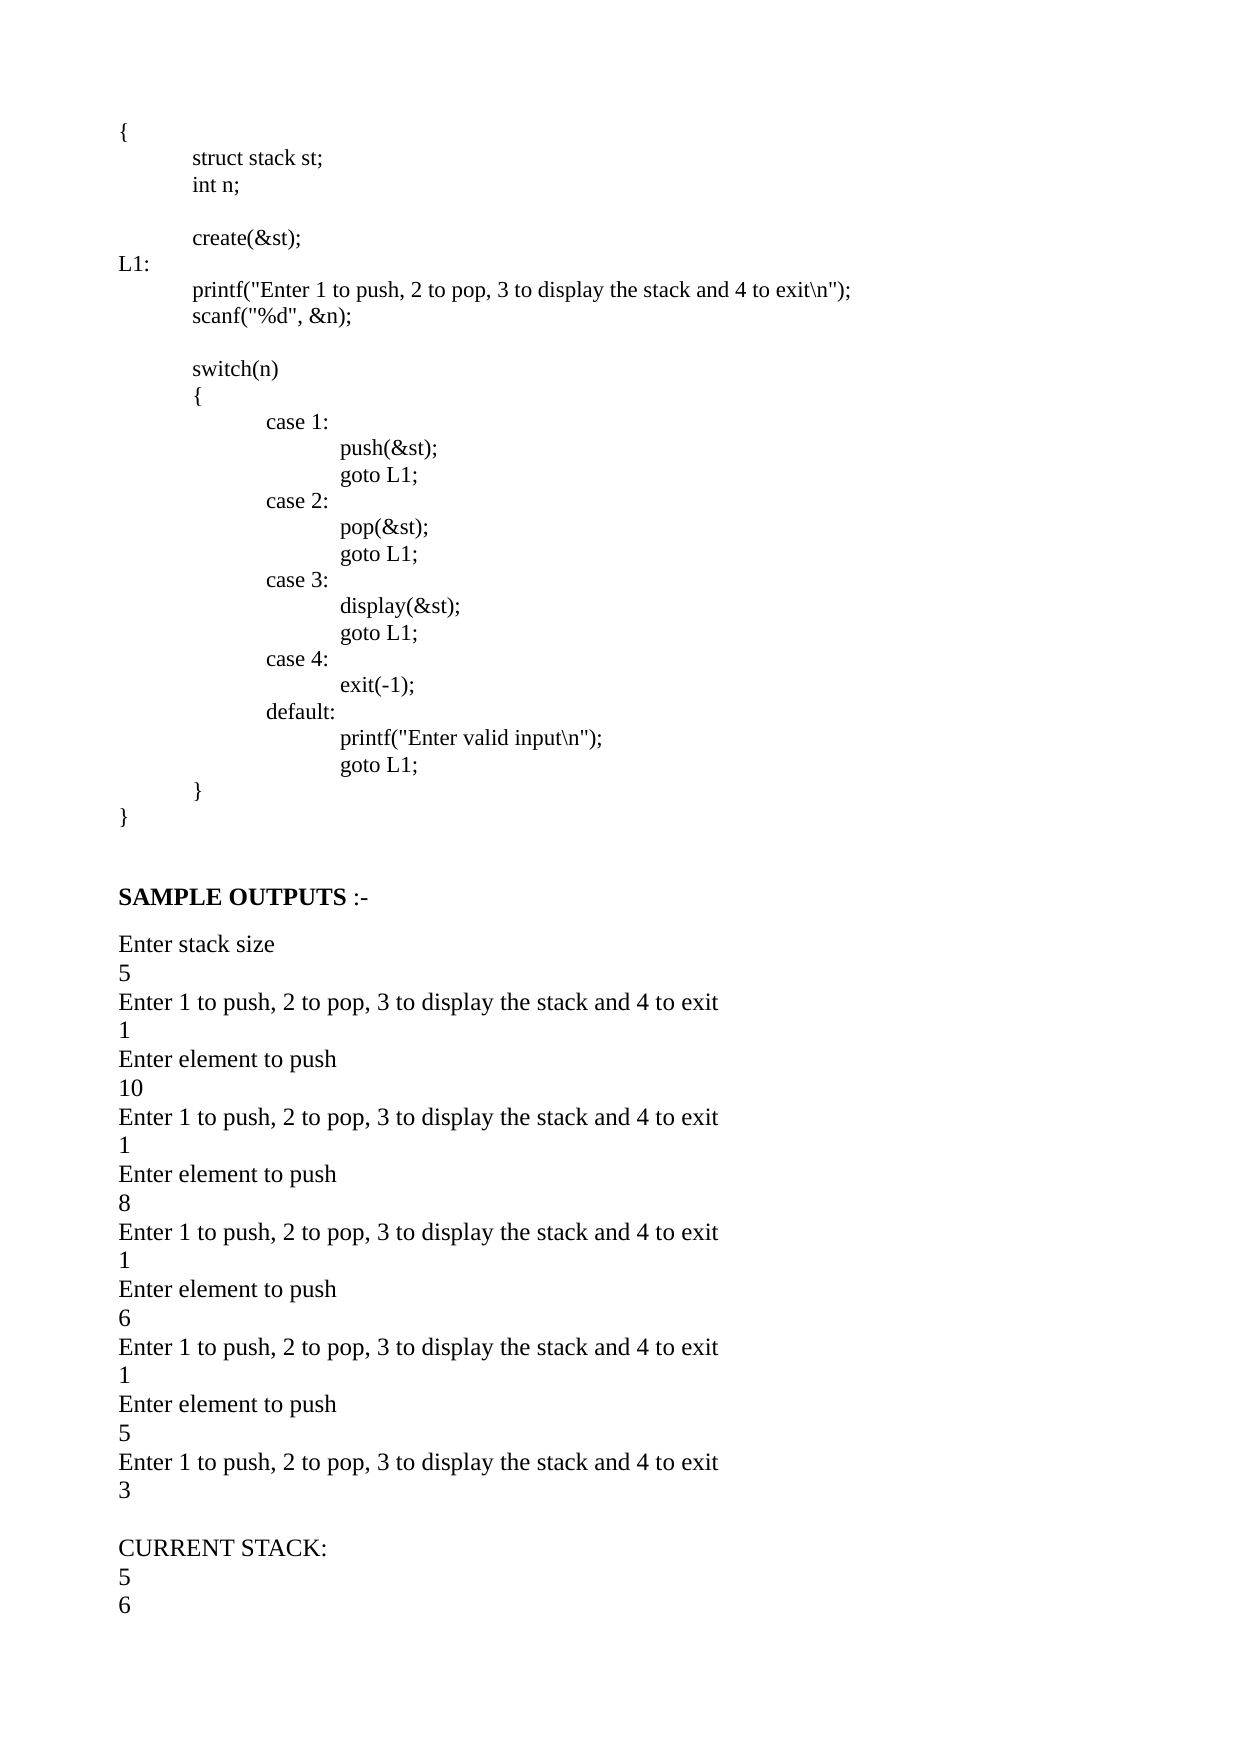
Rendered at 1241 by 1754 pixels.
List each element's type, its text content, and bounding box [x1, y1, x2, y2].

text goto L1; [118, 540, 1122, 566]
text Enter element to push [118, 1274, 1122, 1303]
text Enter 1 to push, 2 to pop, 3 to display the stack and 4 to exit [118, 987, 1122, 1015]
text 6 [118, 1590, 1122, 1619]
text 5 [118, 958, 1122, 987]
text Enter element to push [118, 1044, 1122, 1073]
text struct stack st; [118, 144, 1122, 171]
text 1 [118, 1130, 1122, 1159]
text 5 [118, 1562, 1122, 1590]
text scanf("%d", &n); [118, 303, 1122, 329]
text case 1: [118, 408, 1122, 434]
text Enter 1 to push, 2 to pop, 3 to display the stack and 4 to exit [118, 1447, 1122, 1475]
text } [118, 777, 1122, 803]
text switch(n) [118, 355, 1122, 382]
text CURRENT STACK: [118, 1533, 1122, 1562]
text goto L1; [118, 751, 1122, 777]
text Enter 1 to push, 2 to pop, 3 to display the stack and 4 to exit [118, 1332, 1122, 1360]
text } [118, 803, 1122, 863]
text printf("Enter valid input\n"); [118, 724, 1122, 751]
text create(&st); [118, 223, 1122, 250]
text 6 [118, 1303, 1122, 1332]
text push(&st); [118, 434, 1122, 461]
text default: [118, 698, 1122, 724]
text goto L1; [118, 619, 1122, 645]
text SAMPLE OUTPUTS :- [118, 882, 1122, 910]
text Enter 1 to push, 2 to pop, 3 to display the stack and 4 to exit [118, 1217, 1122, 1245]
text case 3: [118, 566, 1122, 592]
text 10 [118, 1073, 1122, 1102]
text Enter stack size [118, 929, 1122, 958]
text { [118, 118, 1122, 144]
text L1: [118, 250, 1122, 276]
text 1 [118, 1015, 1122, 1044]
text 1 [118, 1360, 1122, 1389]
text { [118, 382, 1122, 408]
text 1 [118, 1245, 1122, 1274]
text case 2: [118, 487, 1122, 513]
text goto L1; [118, 461, 1122, 487]
text printf("Enter 1 to push, 2 to pop, 3 to display the stack and 4 to exit\n"); [118, 276, 1122, 303]
text Enter element to push [118, 1159, 1122, 1188]
text Enter 1 to push, 2 to pop, 3 to display the stack and 4 to exit [118, 1102, 1122, 1130]
text Enter element to push [118, 1389, 1122, 1418]
text int n; [118, 171, 1122, 197]
text 3 [118, 1475, 1122, 1504]
text 8 [118, 1188, 1122, 1217]
text display(&st); [118, 592, 1122, 619]
text 5 [118, 1418, 1122, 1447]
text pop(&st); [118, 513, 1122, 540]
text exit(-1); [118, 672, 1122, 698]
text case 4: [118, 645, 1122, 672]
